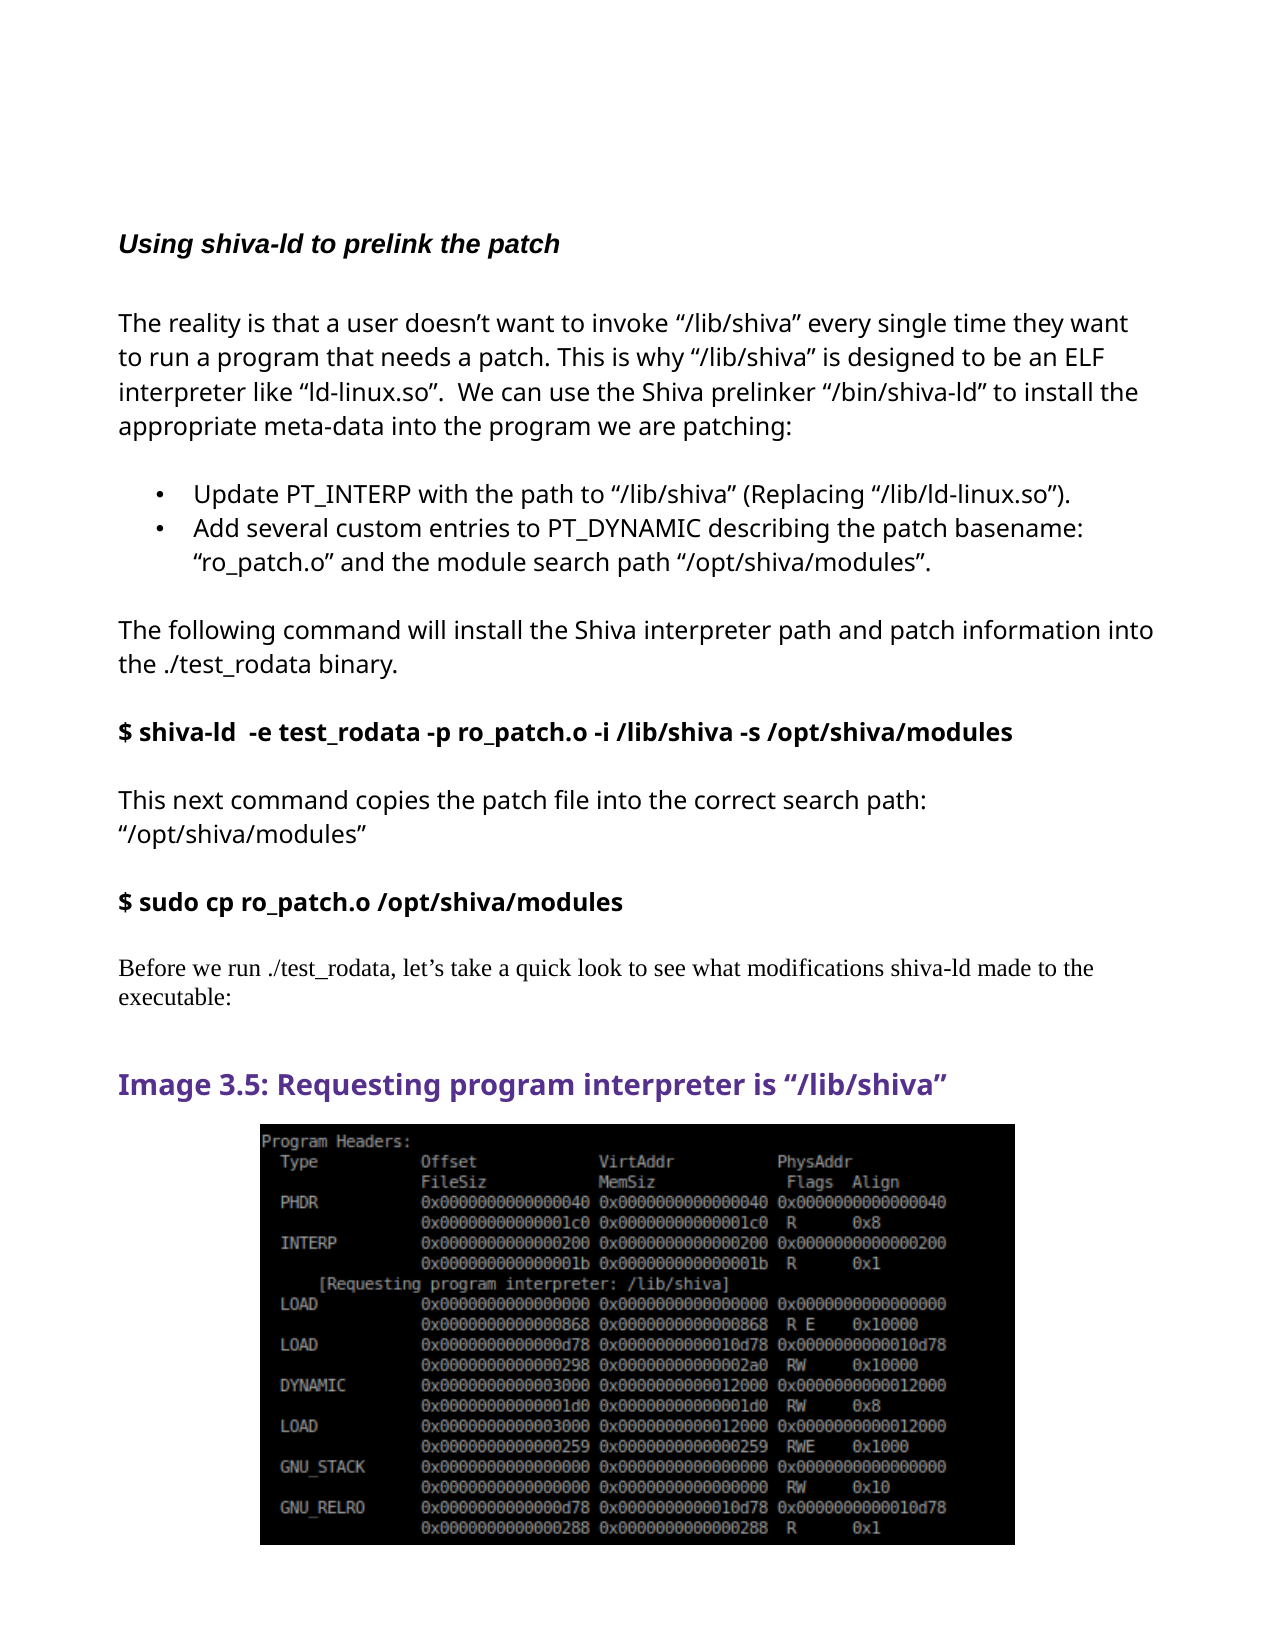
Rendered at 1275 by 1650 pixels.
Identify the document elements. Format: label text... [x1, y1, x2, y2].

subtitle Using shiva-ld to prelink the patch [118, 228, 1157, 259]
text $ sudo cp ro_patch.o /opt/shiva/modules [118, 885, 1157, 919]
text Image 3.5: Requesting program interpreter is “/lib/shiva” [118, 1064, 1157, 1104]
text The reality is that a user doesn’t want to invoke “/lib/shiva” every single time they want to run a program that needs a patch. This is why “/lib/shiva” is designed to be an ELF interpreter like “ld-linux.so”. We can use the Shiva prelinker “/bin/shiva-ld” to install the appropriate meta-data into the program we are patching: [118, 306, 1157, 442]
picture [260, 1124, 1015, 1545]
text $ shiva-ld -e test_rodata -p ro_patch.o -i /lib/shiva -s /opt/shiva/modules [118, 715, 1157, 749]
text Before we run ./test_rodata, let’s take a quick look to see what modifications shiva-ld made to the executable: [118, 953, 1157, 1011]
text The following command will install the Shiva interpreter path and patch information into the ./test_rodata binary. [118, 613, 1157, 681]
text This next command copies the patch file into the correct search path: “/opt/shiva/modules” [118, 783, 1157, 851]
list Add several custom entries to PT_DYNAMIC describing the patch basename: “ro_patch.o” and the module search path “/opt/shiva/modules”. [156, 510, 1157, 578]
list Update PT_INTERP with the path to “/lib/shiva” (Replacing “/lib/ld-linux.so”). [156, 476, 1157, 510]
